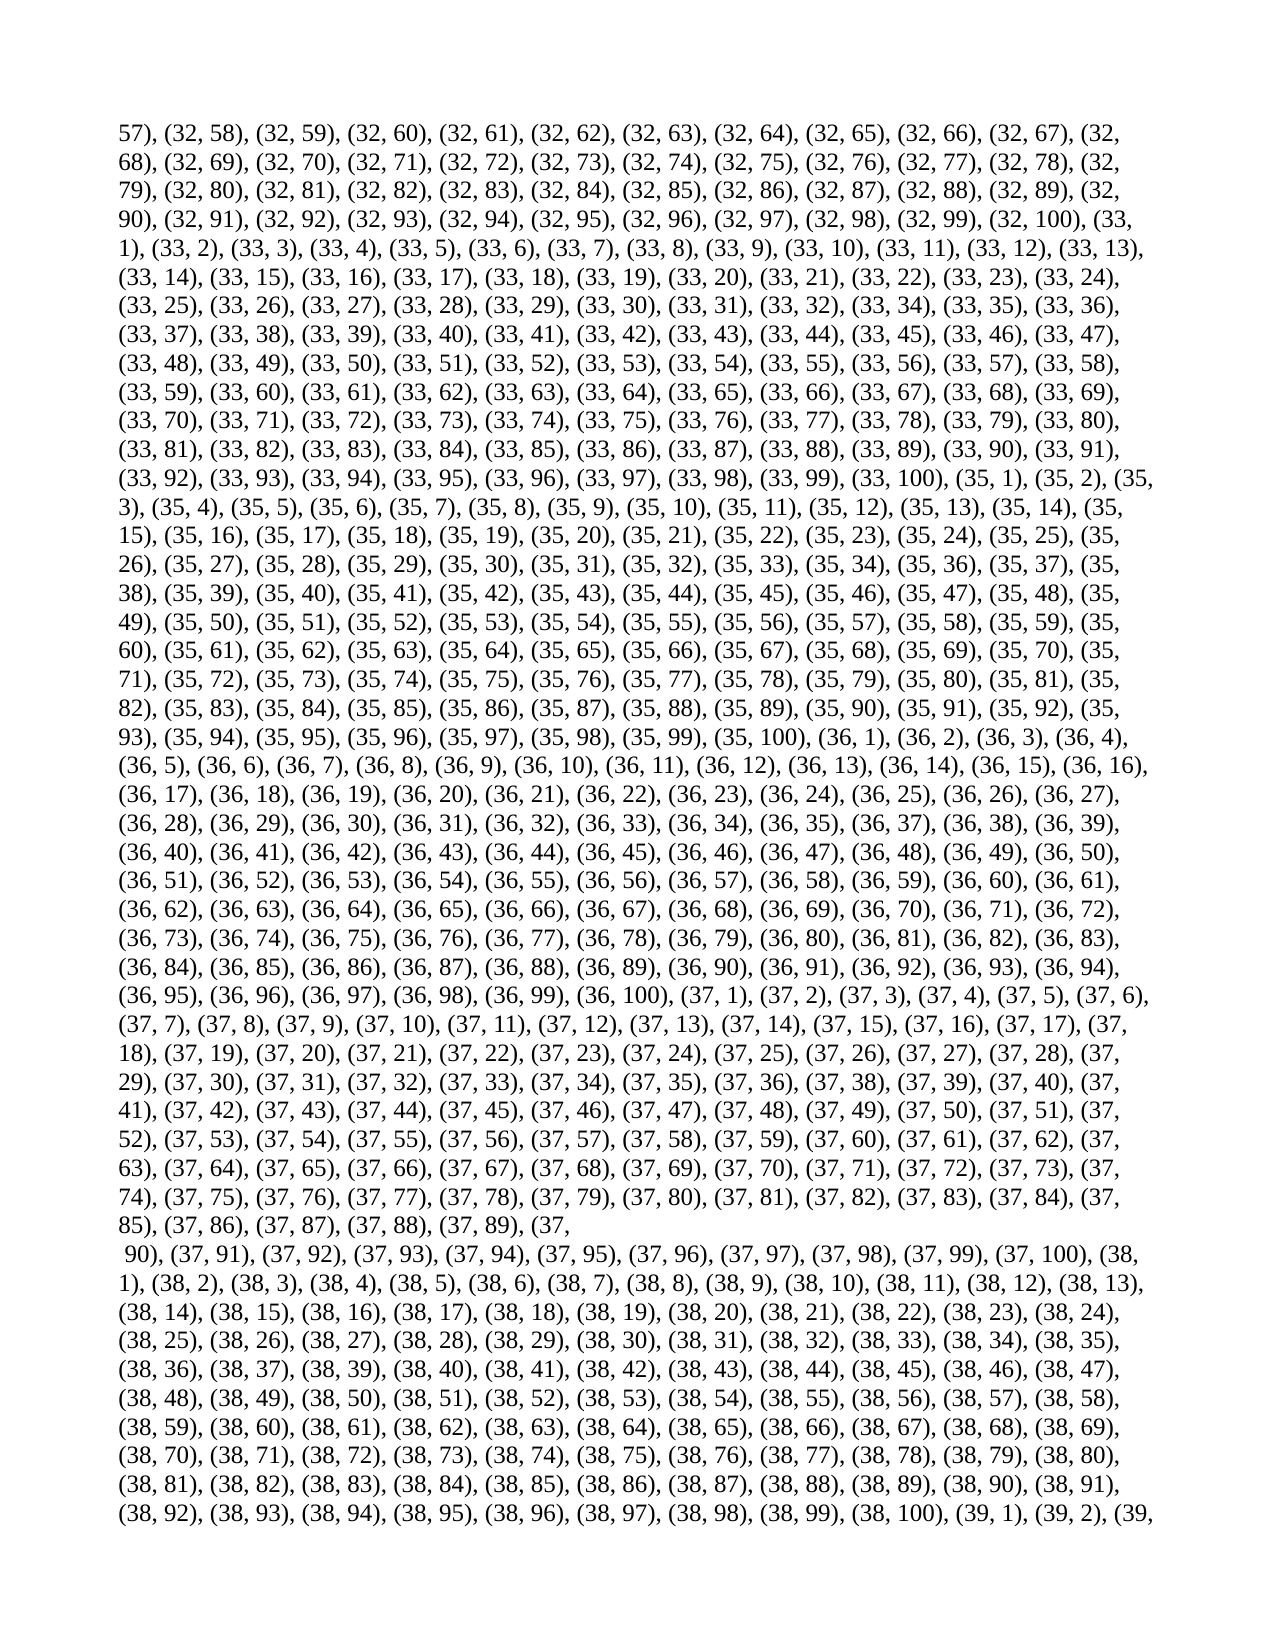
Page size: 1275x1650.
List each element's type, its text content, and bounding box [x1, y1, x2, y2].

text 57), (32, 58), (32, 59), (32, 60), (32, 61), (32, 62), (32, 63), (32, 64), (32, 65), (32, 66), (32, 67), (32, 68), (32, 69), (32, 70), (32, 71), (32, 72), (32, 73), (32, 74), (32, 75), (32, 76), (32, 77), (32, 78), (32, 79), (32, 80), (32, 81), (32, 82), (32, 83), (32, 84), (32, 85), (32, 86), (32, 87), (32, 88), (32, 89), (32, 90), (32, 91), (32, 92), (32, 93), (32, 94), (32, 95), (32, 96), (32, 97), (32, 98), (32, 99), (32, 100), (33, 1), (33, 2), (33, 3), (33, 4), (33, 5), (33, 6), (33, 7), (33, 8), (33, 9), (33, 10), (33, 11), (33, 12), (33, 13), (33, 14), (33, 15), (33, 16), (33, 17), (33, 18), (33, 19), (33, 20), (33, 21), (33, 22), (33, 23), (33, 24), (33, 25), (33, 26), (33, 27), (33, 28), (33, 29), (33, 30), (33, 31), (33, 32), (33, 34), (33, 35), (33, 36), (33, 37), (33, 38), (33, 39), (33, 40), (33, 41), (33, 42), (33, 43), (33, 44), (33, 45), (33, 46), (33, 47), (33, 48), (33, 49), (33, 50), (33, 51), (33, 52), (33, 53), (33, 54), (33, 55), (33, 56), (33, 57), (33, 58), (33, 59), (33, 60), (33, 61), (33, 62), (33, 63), (33, 64), (33, 65), (33, 66), (33, 67), (33, 68), (33, 69), (33, 70), (33, 71), (33, 72), (33, 73), (33, 74), (33, 75), (33, 76), (33, 77), (33, 78), (33, 79), (33, 80), (33, 81), (33, 82), (33, 83), (33, 84), (33, 85), (33, 86), (33, 87), (33, 88), (33, 89), (33, 90), (33, 91), (33, 92), (33, 93), (33, 94), (33, 95), (33, 96), (33, 97), (33, 98), (33, 99), (33, 100), (35, 1), (35, 2), (35, 3), (35, 4), (35, 5), (35, 6), (35, 7), (35, 8), (35, 9), (35, 10), (35, 11), (35, 12), (35, 13), (35, 14), (35, 15), (35, 16), (35, 17), (35, 18), (35, 19), (35, 20), (35, 21), (35, 22), (35, 23), (35, 24), (35, 25), (35, 26), (35, 27), (35, 28), (35, 29), (35, 30), (35, 31), (35, 32), (35, 33), (35, 34), (35, 36), (35, 37), (35, 38), (35, 39), (35, 40), (35, 41), (35, 42), (35, 43), (35, 44), (35, 45), (35, 46), (35, 47), (35, 48), (35, 49), (35, 50), (35, 51), (35, 52), (35, 53), (35, 54), (35, 55), (35, 56), (35, 57), (35, 58), (35, 59), (35, 60), (35, 61), (35, 62), (35, 63), (35, 64), (35, 65), (35, 66), (35, 67), (35, 68), (35, 69), (35, 70), (35, 71), (35, 72), (35, 73), (35, 74), (35, 75), (35, 76), (35, 77), (35, 78), (35, 79), (35, 80), (35, 81), (35, 82), (35, 83), (35, 84), (35, 85), (35, 86), (35, 87), (35, 88), (35, 89), (35, 90), (35, 91), (35, 92), (35, 93), (35, 94), (35, 95), (35, 96), (35, 97), (35, 98), (35, 99), (35, 100), (36, 1), (36, 2), (36, 3), (36, 4), (36, 5), (36, 6), (36, 7), (36, 8), (36, 9), (36, 10), (36, 11), (36, 12), (36, 13), (36, 14), (36, 15), (36, 16), (36, 17), (36, 18), (36, 19), (36, 20), (36, 21), (36, 22), (36, 23), (36, 24), (36, 25), (36, 26), (36, 27), (36, 28), (36, 29), (36, 30), (36, 31), (36, 32), (36, 33), (36, 34), (36, 35), (36, 37), (36, 38), (36, 39), (36, 40), (36, 41), (36, 42), (36, 43), (36, 44), (36, 45), (36, 46), (36, 47), (36, 48), (36, 49), (36, 50), (36, 51), (36, 52), (36, 53), (36, 54), (36, 55), (36, 56), (36, 57), (36, 58), (36, 59), (36, 60), (36, 61), (36, 62), (36, 63), (36, 64), (36, 65), (36, 66), (36, 67), (36, 68), (36, 69), (36, 70), (36, 71), (36, 72), (36, 73), (36, 74), (36, 75), (36, 76), (36, 77), (36, 78), (36, 79), (36, 80), (36, 81), (36, 82), (36, 83), (36, 84), (36, 85), (36, 86), (36, 87), (36, 88), (36, 89), (36, 90), (36, 91), (36, 92), (36, 93), (36, 94), (36, 95), (36, 96), (36, 97), (36, 98), (36, 99), (36, 100), (37, 1), (37, 2), (37, 3), (37, 4), (37, 5), (37, 6), (37, 7), (37, 8), (37, 9), (37, 10), (37, 11), (37, 12), (37, 13), (37, 14), (37, 15), (37, 16), (37, 17), (37, 18), (37, 19), (37, 20), (37, 21), (37, 22), (37, 23), (37, 24), (37, 25), (37, 26), (37, 27), (37, 28), (37, 29), (37, 30), (37, 31), (37, 32), (37, 33), (37, 34), (37, 35), (37, 36), (37, 38), (37, 39), (37, 40), (37, 41), (37, 42), (37, 43), (37, 44), (37, 45), (37, 46), (37, 47), (37, 48), (37, 49), (37, 50), (37, 51), (37, 52), (37, 53), (37, 54), (37, 55), (37, 56), (37, 57), (37, 58), (37, 59), (37, 60), (37, 61), (37, 62), (37, 63), (37, 64), (37, 65), (37, 66), (37, 67), (37, 68), (37, 69), (37, 70), (37, 71), (37, 72), (37, 73), (37, 74), (37, 75), (37, 76), (37, 77), (37, 78), (37, 79), (37, 80), (37, 81), (37, 82), (37, 83), (37, 84), (37, 85), (37, 86), (37, 87), (37, 88), (37, 89), (37, [118, 118, 1157, 1239]
text 90), (37, 91), (37, 92), (37, 93), (37, 94), (37, 95), (37, 96), (37, 97), (37, 98), (37, 99), (37, 100), (38, 1), (38, 2), (38, 3), (38, 4), (38, 5), (38, 6), (38, 7), (38, 8), (38, 9), (38, 10), (38, 11), (38, 12), (38, 13), (38, 14), (38, 15), (38, 16), (38, 17), (38, 18), (38, 19), (38, 20), (38, 21), (38, 22), (38, 23), (38, 24), (38, 25), (38, 26), (38, 27), (38, 28), (38, 29), (38, 30), (38, 31), (38, 32), (38, 33), (38, 34), (38, 35), (38, 36), (38, 37), (38, 39), (38, 40), (38, 41), (38, 42), (38, 43), (38, 44), (38, 45), (38, 46), (38, 47), (38, 48), (38, 49), (38, 50), (38, 51), (38, 52), (38, 53), (38, 54), (38, 55), (38, 56), (38, 57), (38, 58), (38, 59), (38, 60), (38, 61), (38, 62), (38, 63), (38, 64), (38, 65), (38, 66), (38, 67), (38, 68), (38, 69), (38, 70), (38, 71), (38, 72), (38, 73), (38, 74), (38, 75), (38, 76), (38, 77), (38, 78), (38, 79), (38, 80), (38, 81), (38, 82), (38, 83), (38, 84), (38, 85), (38, 86), (38, 87), (38, 88), (38, 89), (38, 90), (38, 91), (38, 92), (38, 93), (38, 94), (38, 95), (38, 96), (38, 97), (38, 98), (38, 99), (38, 100), (39, 1), (39, 2), (39, [118, 1239, 1157, 1527]
